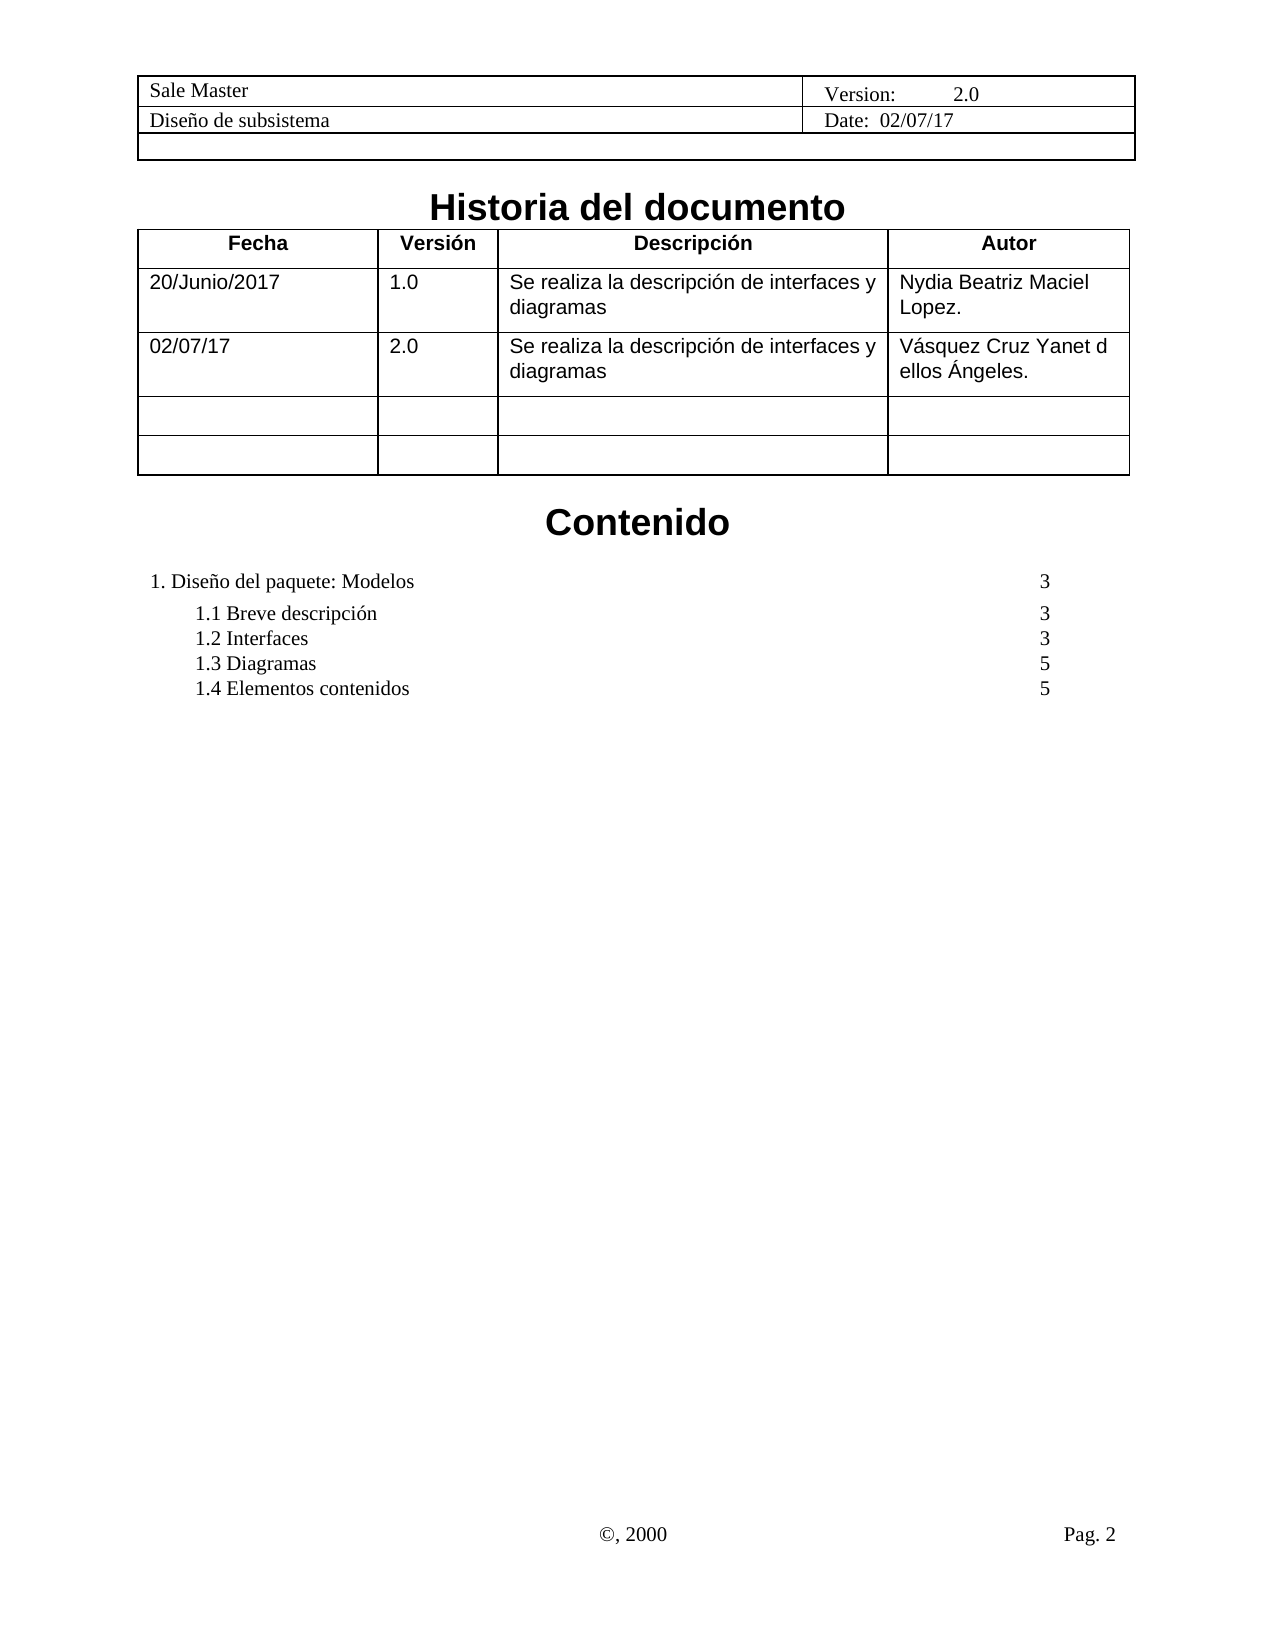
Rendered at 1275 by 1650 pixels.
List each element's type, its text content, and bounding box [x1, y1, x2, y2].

text 1.1 Breve descripción 3 [195, 600, 1050, 625]
table_header Versión [379, 230, 497, 268]
subtitle Historia del documento [150, 185, 1125, 228]
table_header Fecha [139, 230, 377, 268]
table_cell [379, 436, 497, 474]
table_header Descripción [499, 230, 887, 268]
text 1.2 Interfaces 3 [195, 625, 1050, 650]
table_cell [889, 436, 1129, 474]
text 1. Diseño del paquete: Modelos 3 [150, 568, 1050, 593]
table_cell [379, 397, 497, 435]
table_header Autor [889, 230, 1129, 268]
table_cell Nydia Beatriz Maciel Lopez. [889, 269, 1129, 332]
text 1.4 Elementos contenidos 5 [195, 675, 1050, 700]
table_cell [139, 397, 377, 435]
table_cell Se realiza la descripción de interfaces y diagramas [499, 269, 887, 332]
table_cell 20/Junio/2017 [139, 269, 377, 332]
table_cell 02/07/17 [139, 333, 377, 396]
table_cell Vásquez Cruz Yanet d ellos Ángeles. [889, 333, 1129, 396]
subtitle Contenido [150, 500, 1125, 543]
table_cell Se realiza la descripción de interfaces y diagramas [499, 333, 887, 396]
table_cell [139, 436, 377, 474]
text 1.3 Diagramas 5 [195, 650, 1050, 675]
table_cell 2.0 [379, 333, 497, 396]
table_cell [499, 397, 887, 435]
table_cell 1.0 [379, 269, 497, 332]
table_cell [499, 436, 887, 474]
table_cell [889, 397, 1129, 435]
